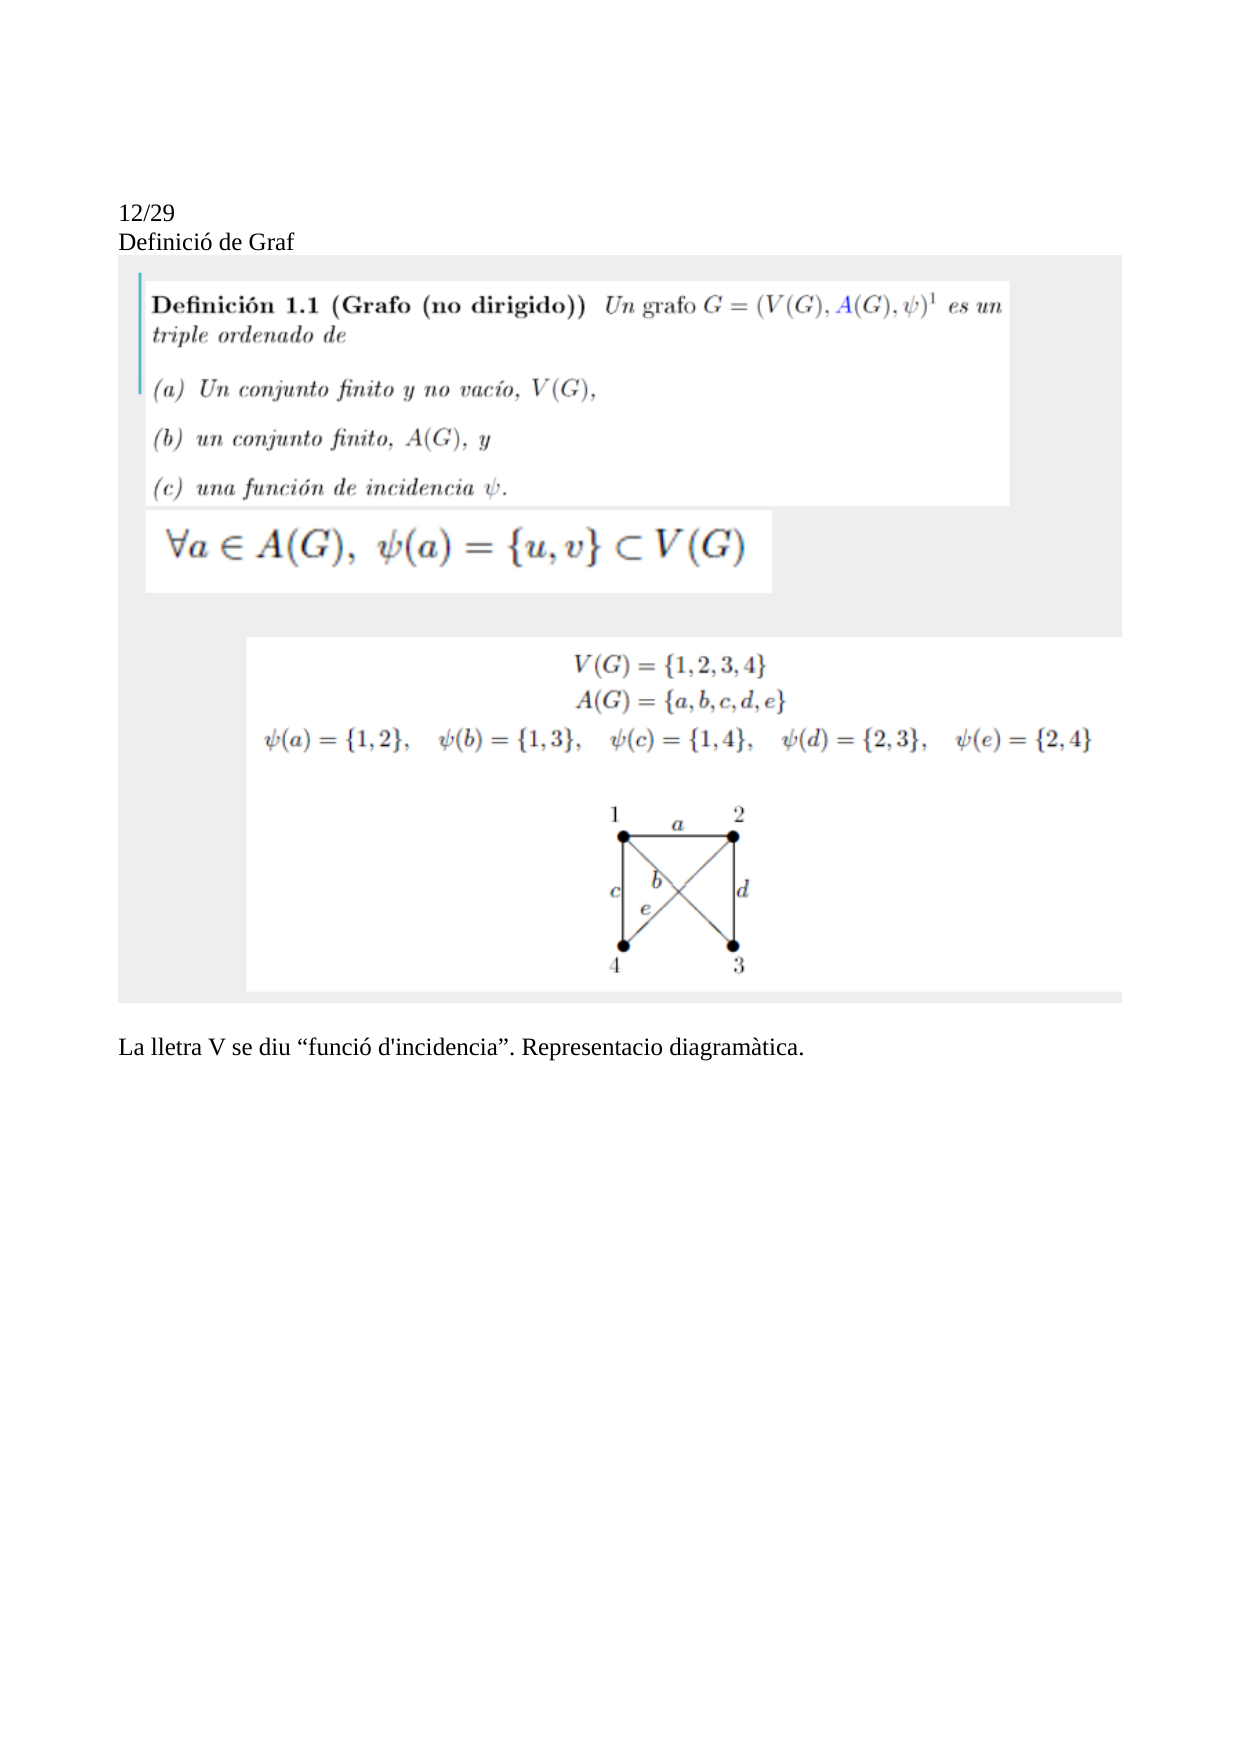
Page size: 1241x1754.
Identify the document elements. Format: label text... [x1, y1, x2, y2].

text La lletra V se diu “funció d'incidencia”. Representacio diagramàtica. [118, 1032, 1122, 1060]
picture [118, 255, 1123, 1003]
text 12/29 [118, 198, 1122, 227]
text Definició de Graf [118, 227, 1122, 255]
